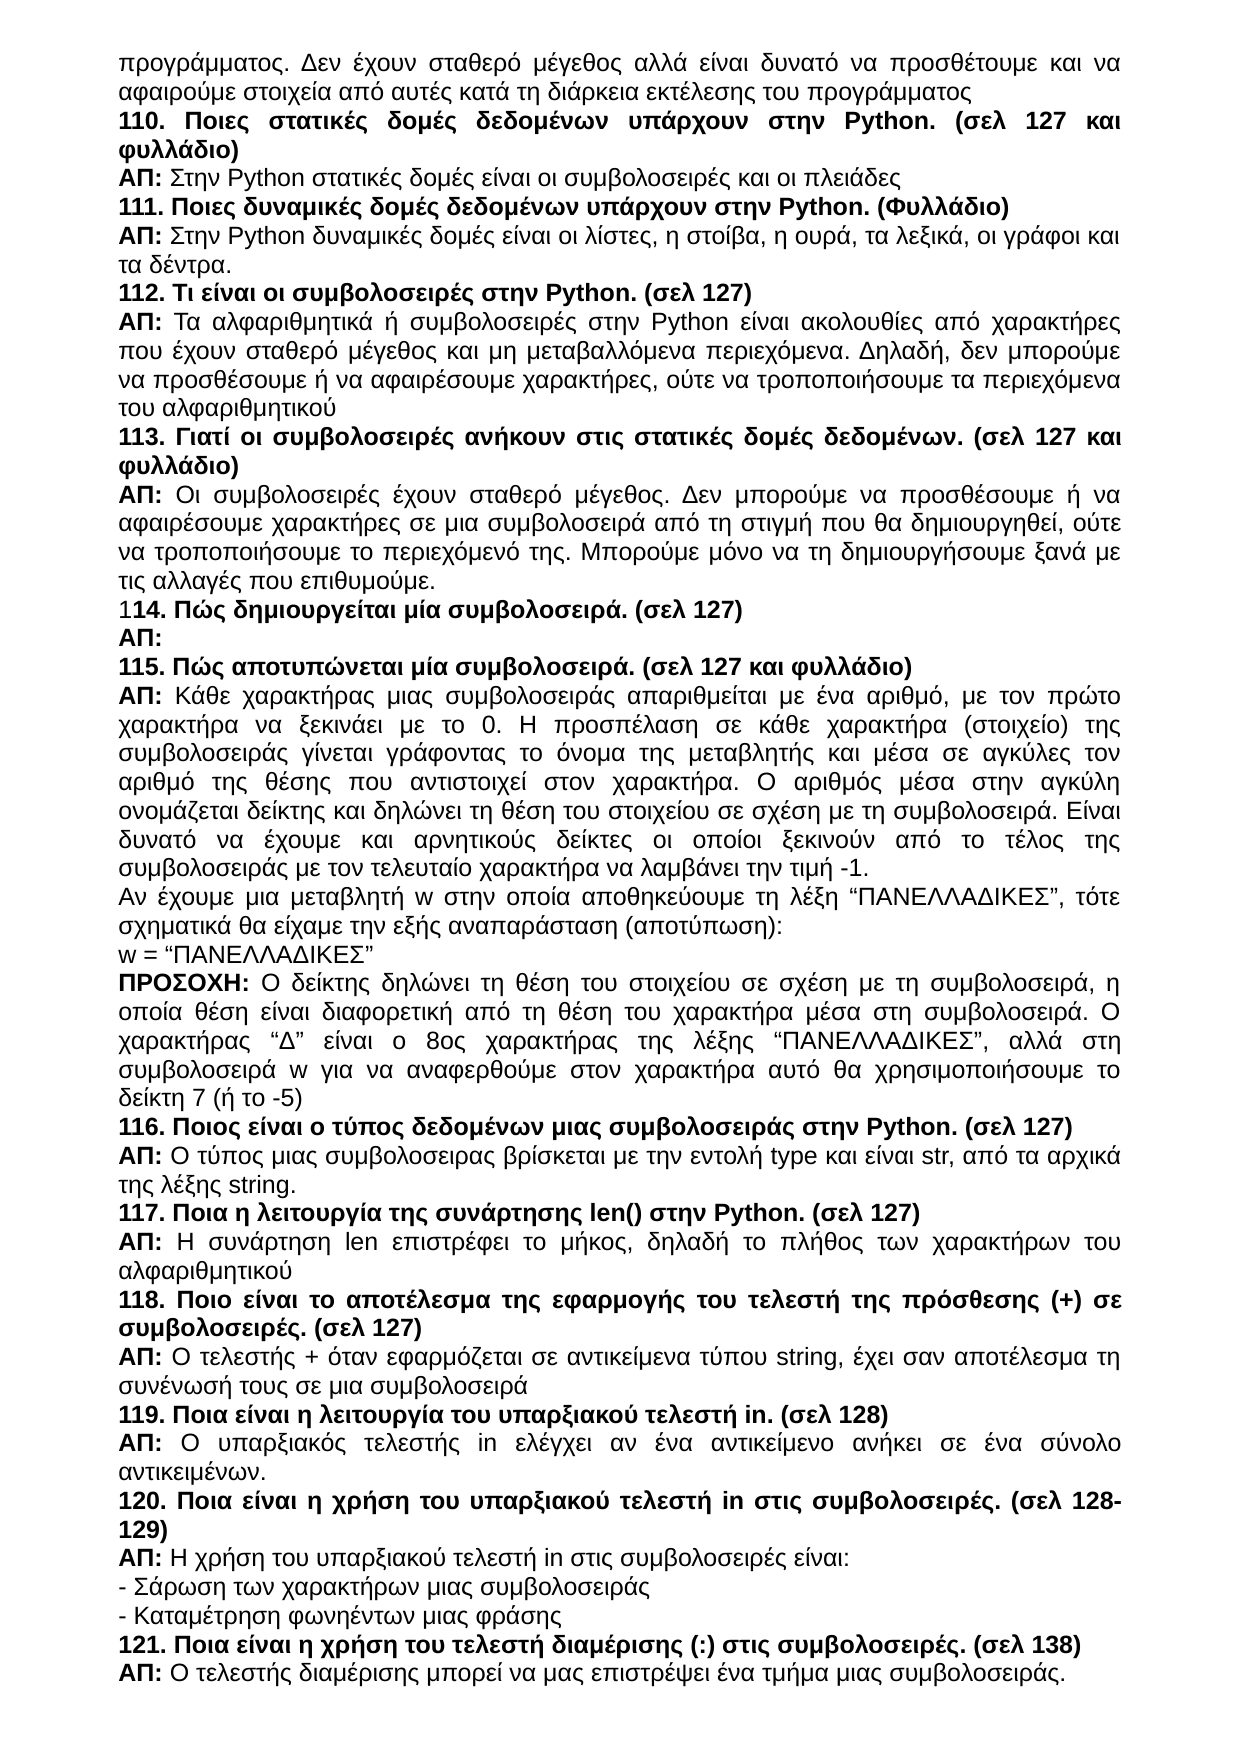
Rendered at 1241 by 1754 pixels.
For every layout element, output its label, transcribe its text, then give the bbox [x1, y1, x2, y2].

text 119. Ποια είναι η λειτουργία του υπαρξιακού τελεστή in. (σελ 128) [118, 1400, 1122, 1428]
text ΑΠ: Τα αλφαριθμητικά ή συμβολοσειρές στην Python είναι ακολουθίες από χαρακτήρες που έχουν σταθερό μέγεθος και μη μεταβαλλόμενα περιεχόμενα. Δηλαδή, δεν μπορούμε να προσθέσουμε ή να αφαιρέσουμε χαρακτήρες, ούτε να τροποποιήσουμε τα περιεχόμενα του αλφαριθμητικού [118, 307, 1122, 422]
text 115. Πώς αποτυπώνεται μία συμβολοσειρά. (σελ 127 και φυλλάδιο) [118, 652, 1122, 681]
text ΑΠ: Ο τελεστής + όταν εφαρμόζεται σε αντικείμενα τύπου string, έχει σαν αποτέλεσμα τη συνένωσή τους σε μια συμβολοσειρά [118, 1342, 1122, 1400]
text 118. Ποιο είναι το αποτέλεσμα της εφαρμογής του τελεστή της πρόσθεσης (+) σε συμβολοσειρές. (σελ 127) [118, 1285, 1122, 1342]
text ΑΠ: Η συνάρτηση len επιστρέφει το μήκος, δηλαδή το πλήθος των χαρακτήρων του αλφαριθμητικού [118, 1227, 1122, 1285]
text 113. Γιατί οι συμβολοσειρές ανήκουν στις στατικές δομές δεδομένων. (σελ 127 και φυλλάδιο) [118, 422, 1122, 480]
text 116. Ποιος είναι ο τύπος δεδομένων μιας συμβολοσειράς στην Python. (σελ 127) [118, 1112, 1122, 1141]
text 121. Ποια είναι η χρήση του τελεστή διαμέρισης (:) στις συμβολοσειρές. (σελ 138) [118, 1630, 1122, 1658]
text ΑΠ: Ο υπαρξιακός τελεστής in ελέγχει αν ένα αντικείμενο ανήκει σε ένα σύνολο αντικειμένων. [118, 1428, 1122, 1486]
text ΠΡΟΣΟΧΗ: Ο δείκτης δηλώνει τη θέση του στοιχείου σε σχέση με τη συμβολοσειρά, η οποία θέση είναι διαφορετική από τη θέση του χαρακτήρα μέσα στη συμβολοσειρά. Ο χαρακτήρας “Δ” είναι ο 8ος χαρακτήρας της λέξης “ΠΑΝΕΛΛΑΔΙΚΕΣ”, αλλά στη συμβολοσειρά w για να αναφερθούμε στον χαρακτήρα αυτό θα χρησιμοποιήσουμε το δείκτη 7 (ή το -5) [118, 968, 1122, 1112]
text - Σάρωση των χαρακτήρων μιας συμβολοσειράς [118, 1572, 1122, 1601]
text ΑΠ: Στην Python δυναμικές δομές είναι οι λίστες, η στοίβα, η ουρά, τα λεξικά, οι γράφοι και τα δέντρα. [118, 221, 1122, 278]
text 117. Ποια η λειτουργία της συνάρτησης len() στην Python. (σελ 127) [118, 1198, 1122, 1227]
text ΑΠ: Οι συμβολοσειρές έχουν σταθερό μέγεθος. Δεν μπορούμε να προσθέσουμε ή να αφαιρέσουμε χαρακτήρες σε μια συμβολοσειρά από τη στιγμή που θα δημιουργηθεί, ούτε να τροποποιήσουμε το περιεχόμενό της. Μπορούμε μόνο να τη δημιουργήσουμε ξανά με τις αλλαγές που επιθυμούμε. [118, 480, 1122, 595]
text 120. Ποια είναι η χρήση του υπαρξιακού τελεστή in στις συμβολοσειρές. (σελ 128-129) [118, 1486, 1122, 1543]
text ΑΠ: Ο τελεστής διαμέρισης μπορεί να μας επιστρέψει ένα τμήμα μιας συμβολοσειράς. [118, 1658, 1122, 1687]
text Αν έχουμε μια μεταβλητή w στην οποία αποθηκεύουμε τη λέξη “ΠΑΝΕΛΛΑΔΙΚΕΣ”, τότε σχηματικά θα είχαμε την εξής αναπαράσταση (αποτύπωση): [118, 882, 1122, 940]
text προγράμματος. Δεν έχουν σταθερό μέγεθος αλλά είναι δυνατό να προσθέτουμε και να αφαιρούμε στοιχεία από αυτές κατά τη διάρκεια εκτέλεσης του προγράμματος [118, 48, 1122, 106]
text 110. Ποιες στατικές δομές δεδομένων υπάρχουν στην Python. (σελ 127 και φυλλάδιο) [118, 106, 1122, 163]
text 114. Πώς δημιουργείται μία συμβολοσειρά. (σελ 127) [118, 595, 1122, 623]
text ΑΠ: Κάθε χαρακτήρας μιας συμβολοσειράς απαριθμείται με ένα αριθμό, με τον πρώτο χαρακτήρα να ξεκινάει με το 0. Η προσπέλαση σε κάθε χαρακτήρα (στοιχείο) της συμβολοσειράς γίνεται γράφοντας το όνομα της μεταβλητής και μέσα σε αγκύλες τον αριθμό της θέσης που αντιστοιχεί στον χαρακτήρα. Ο αριθμός μέσα στην αγκύλη ονομάζεται δείκτης και δηλώνει τη θέση του στοιχείου σε σχέση με τη συμβολοσειρά. Είναι δυνατό να έχουμε και αρνητικούς δείκτες οι οποίοι ξεκινούν από το τέλος της συμβολοσειράς με τον τελευταίο χαρακτήρα να λαμβάνει την τιμή -1. [118, 681, 1122, 882]
text ΑΠ: Η χρήση του υπαρξιακού τελεστή in στις συμβολοσειρές είναι: [118, 1543, 1122, 1572]
text w = “ΠΑΝΕΛΛΑΔΙΚΕΣ” [118, 940, 1122, 968]
text ΑΠ: Στην Python στατικές δομές είναι οι συμβολοσειρές και οι πλειάδες [118, 163, 1122, 192]
text - Καταμέτρηση φωνηέντων μιας φράσης [118, 1601, 1122, 1630]
text 112. Τι είναι οι συμβολοσειρές στην Python. (σελ 127) [118, 278, 1122, 307]
text ΑΠ: Ο τύπος μιας συμβολοσειρας βρίσκεται με την εντολή type και είναι str, από τα αρχικά της λέξης string. [118, 1141, 1122, 1198]
text 111. Ποιες δυναμικές δομές δεδομένων υπάρχουν στην Python. (Φυλλάδιο) [118, 192, 1122, 221]
text ΑΠ: [118, 623, 1122, 652]
